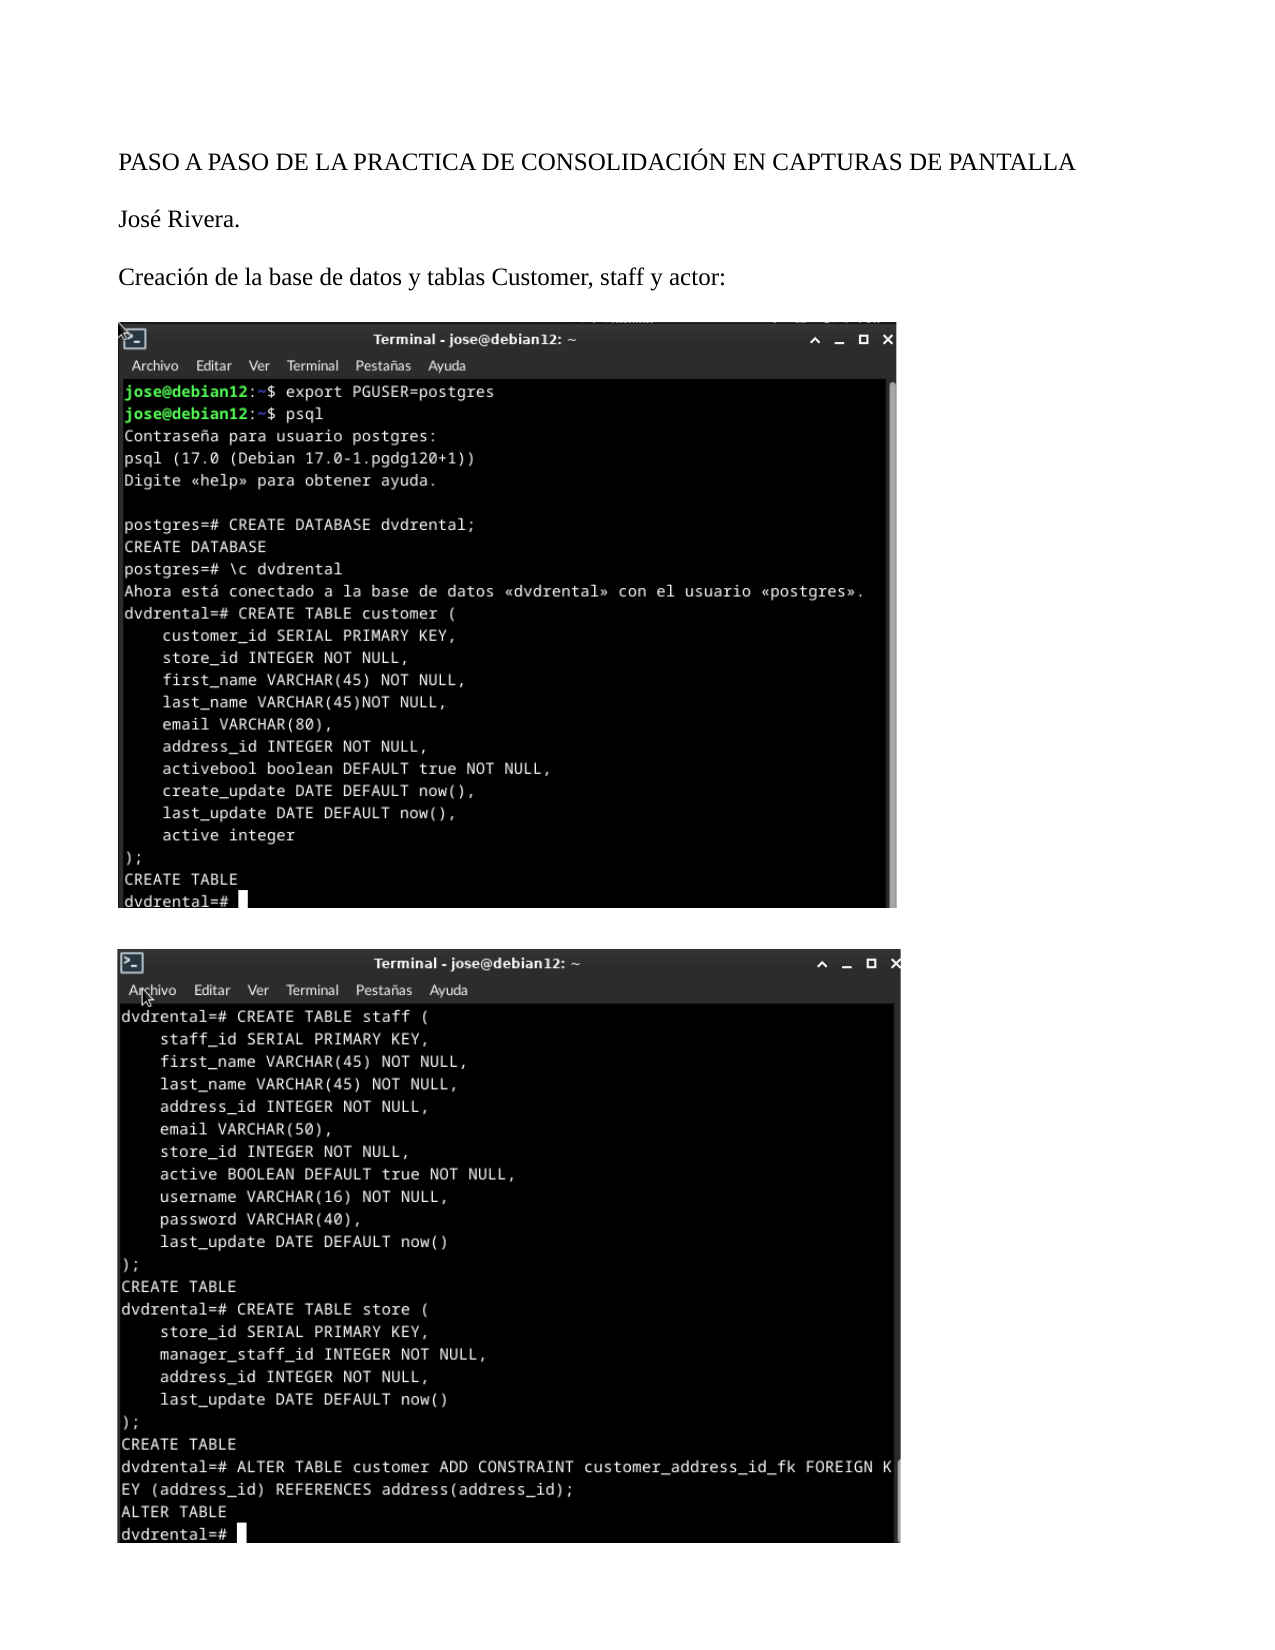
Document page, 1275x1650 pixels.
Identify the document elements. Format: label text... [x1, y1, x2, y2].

picture [118, 322, 897, 908]
text Creación de la base de datos y tablas Customer, staff y actor: [118, 262, 1157, 291]
text José Rivera. [118, 204, 1157, 233]
text PASO A PASO DE LA PRACTICA DE CONSOLIDACIÓN EN CAPTURAS DE PANTALLA [118, 147, 1157, 176]
picture [117, 949, 901, 1543]
